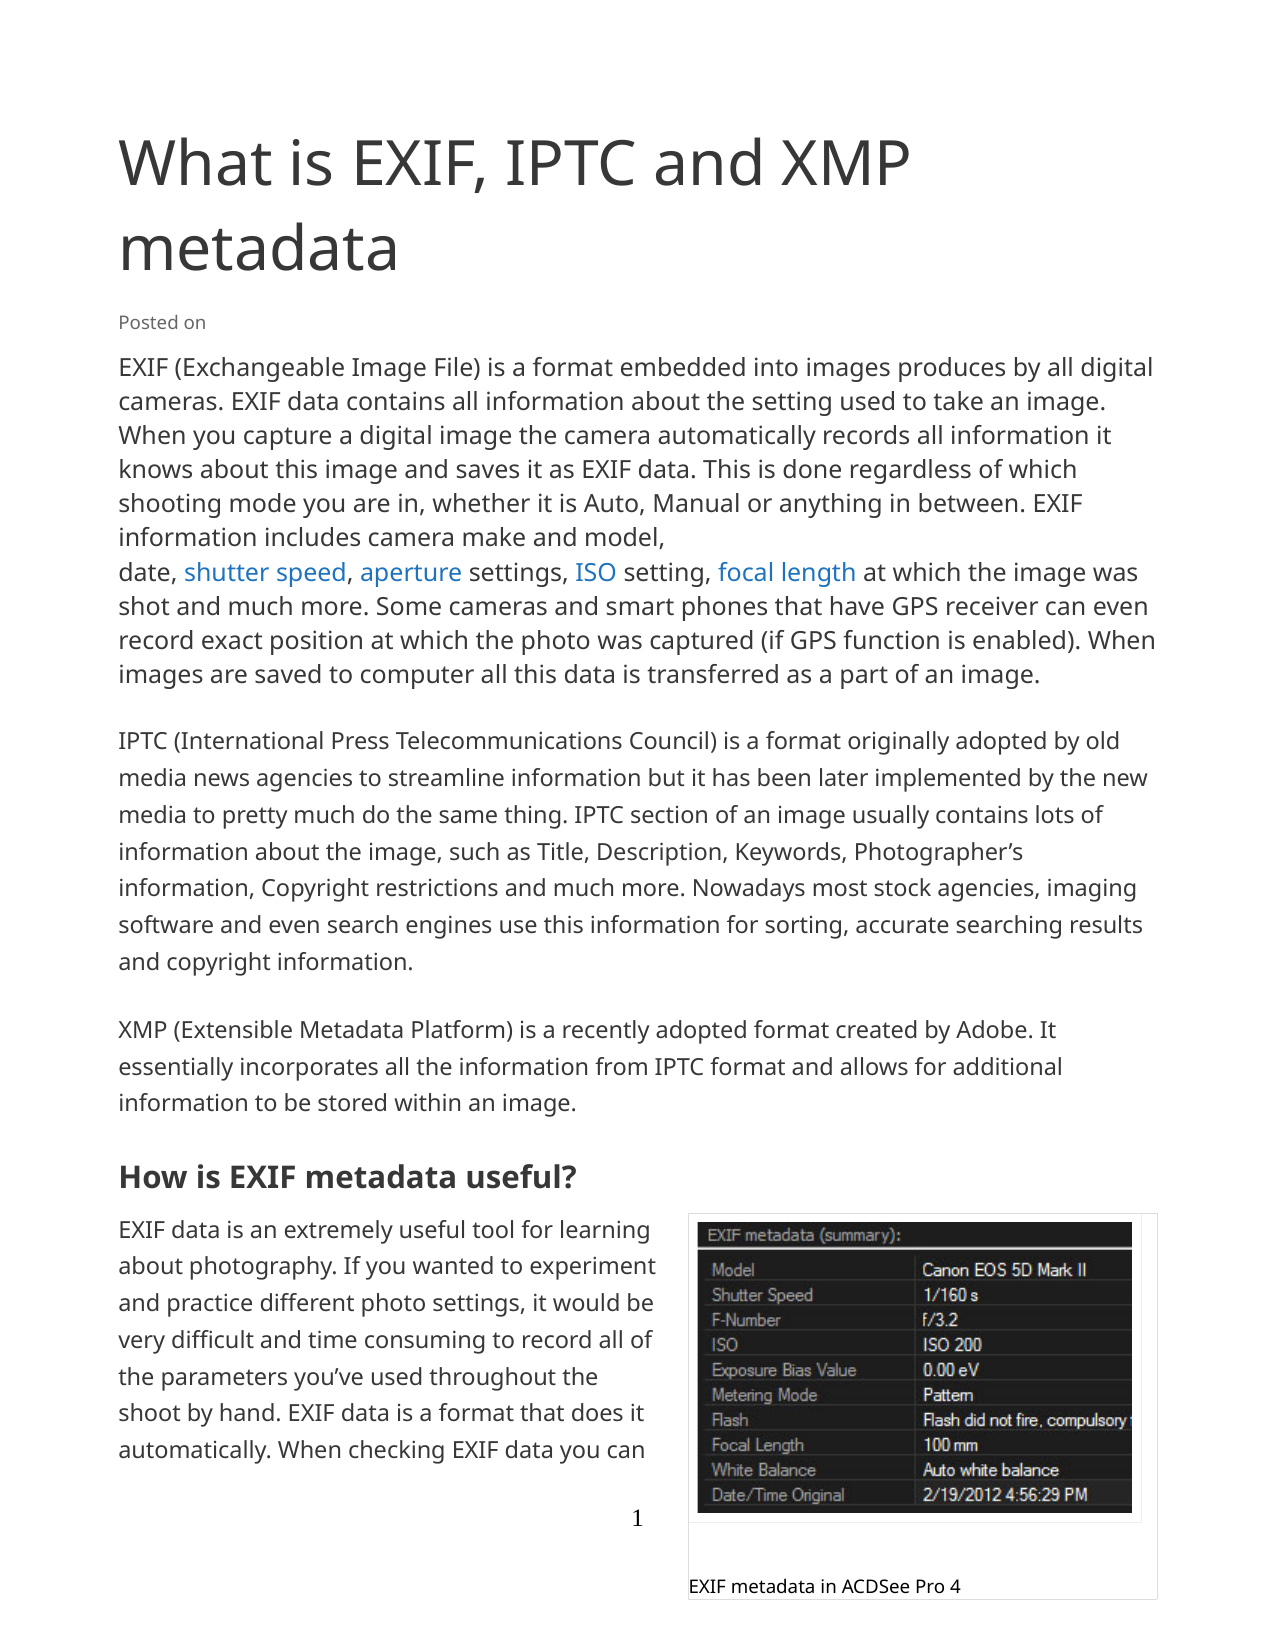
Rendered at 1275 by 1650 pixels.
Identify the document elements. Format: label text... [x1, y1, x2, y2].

text EXIF metadata in ACDSee Pro 4 [689, 1568, 1157, 1599]
text [689, 1214, 1157, 1568]
picture [697, 1222, 1132, 1513]
text EXIF data is an extremely useful tool for learning about photography. If you wanted to experiment and practice different photo settings, it would be very difficult and time consuming to record all of the parameters you’ve used throughout the shoot by hand. EXIF data is a format that does it automatically. When checking EXIF data you can [118, 1213, 688, 1466]
text Posted on [118, 304, 1157, 335]
subtitle How is EXIF metadata useful? [118, 1155, 1157, 1197]
text EXIF (Exchangeable Image File) is a format embedded into images produces by all digital cameras. EXIF data contains all information about the setting used to take an image. When you capture a digital image the camera automatically records all information it knows about this image and saves it as EXIF data. This is done regardless of which shooting mode you are in, whether it is Auto, Manual or anything in between. EXIF information includes camera make and model, date, shutter speed, aperture settings, ISO setting, focal length at which the image was shot and much more. Some cameras and smart phones that have GPS receiver can even record exact position at which the photo was captured (if GPS function is enabled). When images are saved to computer all this data is transferred as a part of an image. [118, 350, 1157, 724]
subtitle What is EXIF, IPTC and XMP metadata [118, 118, 1157, 288]
text IPTC (International Press Telecommunications Council) is a format originally adopted by old media news agencies to streamline information but it has been later implemented by the new media to pretty much do the same thing. IPTC section of an image usually contains lots of information about the image, such as Title, Description, Keywords, Photographer’s information, Copyright restrictions and much more. Nowadays most stock agencies, imaging software and even search engines use this information for sorting, accurate searching results and copyright information. [118, 724, 1157, 977]
text XMP (Extensible Metadata Platform) is a recently adopted format created by Adobe. It essentially incorporates all the information from IPTC format and allows for additional information to be stored within an image. [118, 1013, 1157, 1119]
